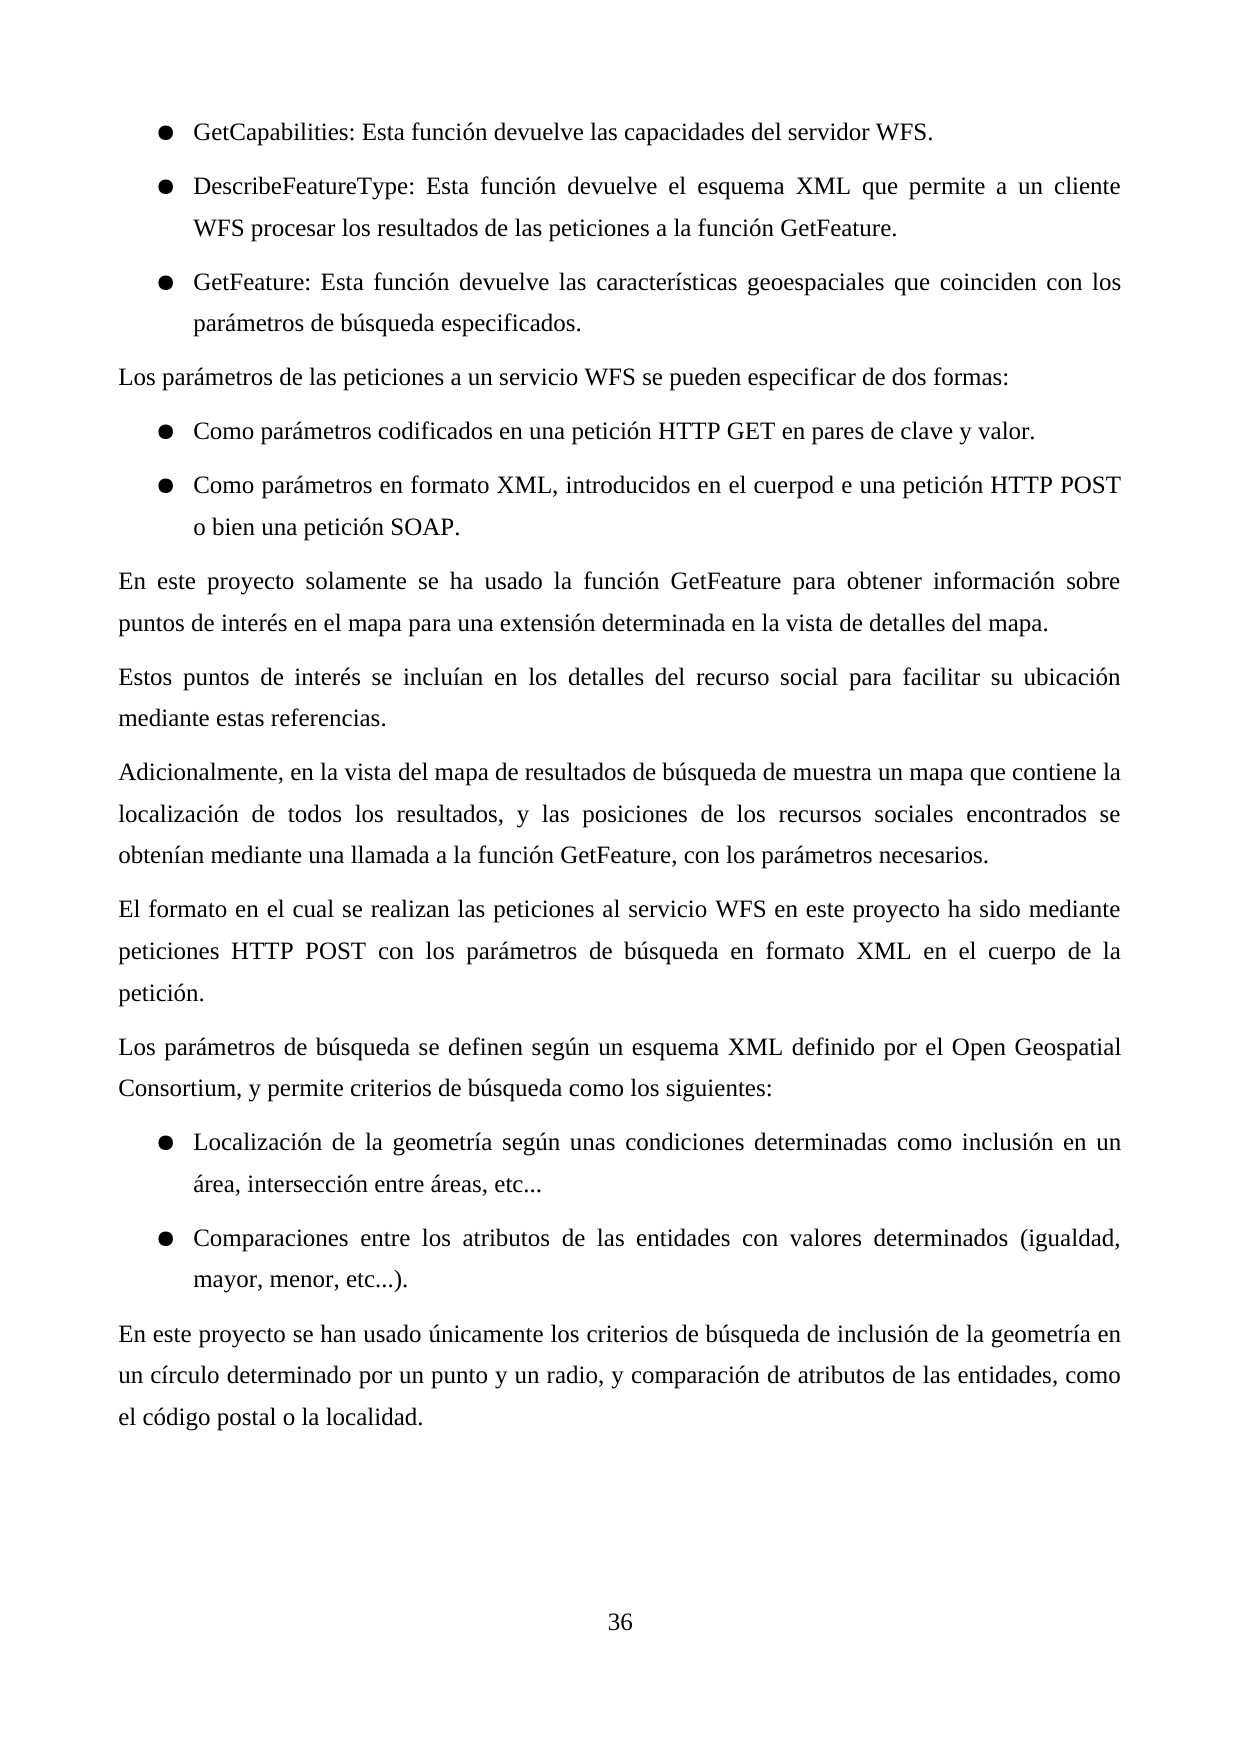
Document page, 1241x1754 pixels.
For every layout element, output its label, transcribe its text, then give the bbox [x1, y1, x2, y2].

subtitle Como parámetros codificados en una petición HTTP GET en pares de clave y valor. [156, 417, 1122, 445]
subtitle Comparaciones entre los atributos de las entidades con valores determinados (igualdad, mayor, menor, etc...). [156, 1224, 1122, 1293]
subtitle En este proyecto solamente se ha usado la función GetFeature para obtener información sobre puntos de interés en el mapa para una extensión determinada en la vista de detalles del mapa. [118, 567, 1122, 636]
subtitle Los parámetros de las peticiones a un servicio WFS se pueden especificar de dos formas: [118, 363, 1122, 391]
subtitle Los parámetros de búsqueda se definen según un esquema XML definido por el Open Geospatial Consortium, y permite criterios de búsqueda como los siguientes: [118, 1033, 1122, 1102]
subtitle El formato en el cual se realizan las peticiones al servicio WFS en este proyecto ha sido mediante peticiones HTTP POST con los parámetros de búsqueda en formato XML en el cuerpo de la petición. [118, 896, 1122, 1006]
subtitle Como parámetros en formato XML, introducidos en el cuerpod e una petición HTTP POST o bien una petición SOAP. [156, 472, 1122, 541]
subtitle DescribeFeatureType: Esta función devuelve el esquema XML que permite a un cliente WFS procesar los resultados de las peticiones a la función GetFeature. [156, 172, 1122, 241]
subtitle Localización de la geometría según unas condiciones determinadas como inclusión en un área, intersección entre áreas, etc... [156, 1128, 1122, 1198]
subtitle En este proyecto se han usado únicamente los criterios de búsqueda de inclusión de la geometría en un círculo determinado por un punto y un radio, y comparación de atributos de las entidades, como el código postal o la localidad. [118, 1320, 1122, 1431]
subtitle Estos puntos de interés se incluían en los detalles del recurso social para facilitar su ubicación mediante estas referencias. [118, 663, 1122, 732]
subtitle Adicionalmente, en la vista del mapa de resultados de búsqueda de muestra un mapa que contiene la localización de todos los resultados, y las posiciones de los recursos sociales encontrados se obtenían mediante una llamada a la función GetFeature, con los parámetros necesarios. [118, 758, 1122, 869]
subtitle GetFeature: Esta función devuelve las características geoespaciales que coinciden con los parámetros de búsqueda especificados. [156, 268, 1122, 337]
subtitle GetCapabilities: Esta función devuelve las capacidades del servidor WFS. [156, 118, 1122, 146]
